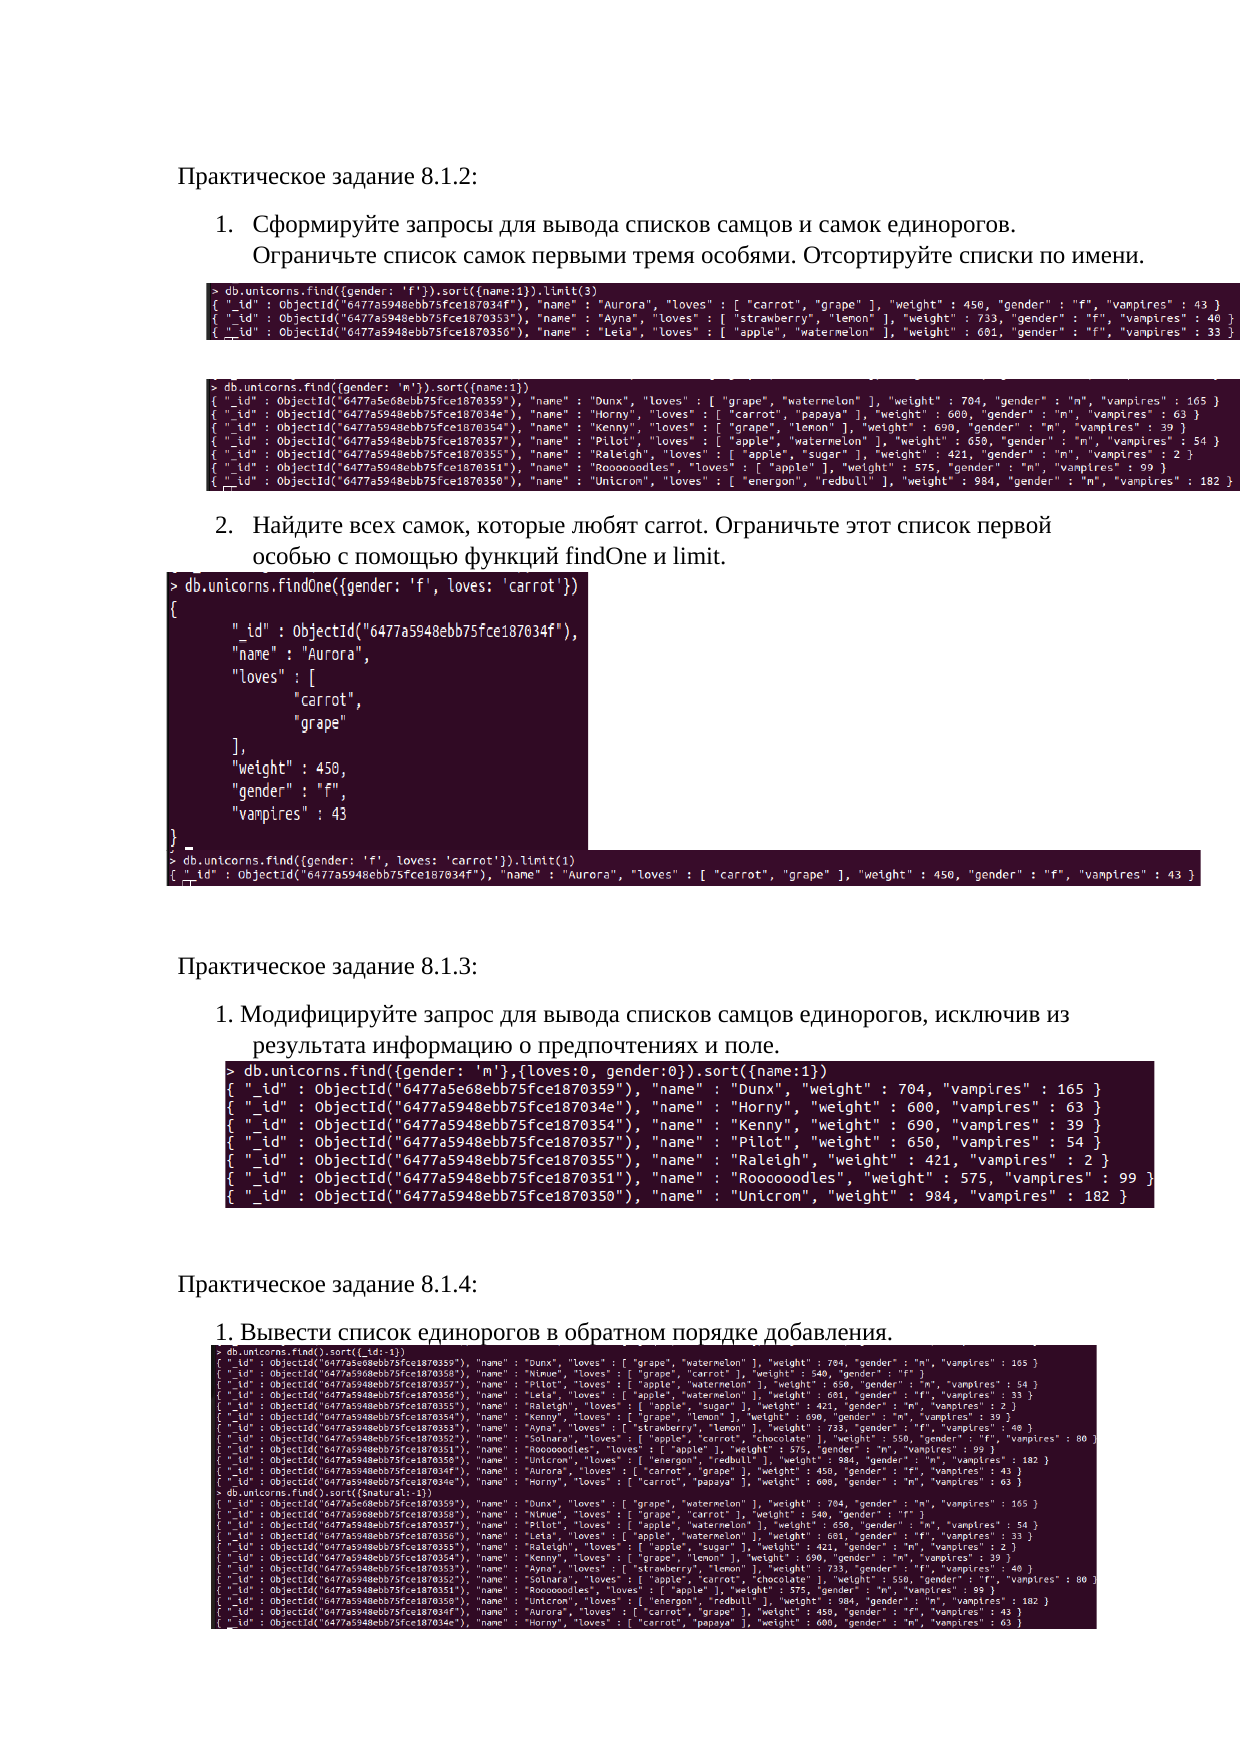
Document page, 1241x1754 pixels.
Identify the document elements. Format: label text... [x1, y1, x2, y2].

picture [206, 283, 1240, 340]
text Практическое задание 8.1.2: [177, 161, 1201, 190]
text Практическое задание 8.1.4: [177, 1269, 1201, 1298]
text Практическое задание 8.1.3: [177, 951, 1201, 980]
picture [206, 379, 1240, 491]
list Сформируйте запросы для вывода списков самцов и самок единорогов. Ограничьте список самок первыми тремя особями. Отсортируйте списки по имени. [215, 209, 1147, 269]
list Найдите всех самок, которые любят carrot. Ограничьте этот список первой особью с помощью функций findOne и limit. [215, 491, 1137, 570]
picture [225, 1061, 1155, 1208]
picture [166, 572, 1201, 886]
text 1. Модифицируйте запрос для вывода списков самцов единорогов, исключив из результата информацию о предпочтениях и поле. [215, 999, 1144, 1059]
picture [211, 1345, 1097, 1629]
text 1. Вывести список единорогов в обратном порядке добавления. [215, 1317, 1201, 1345]
